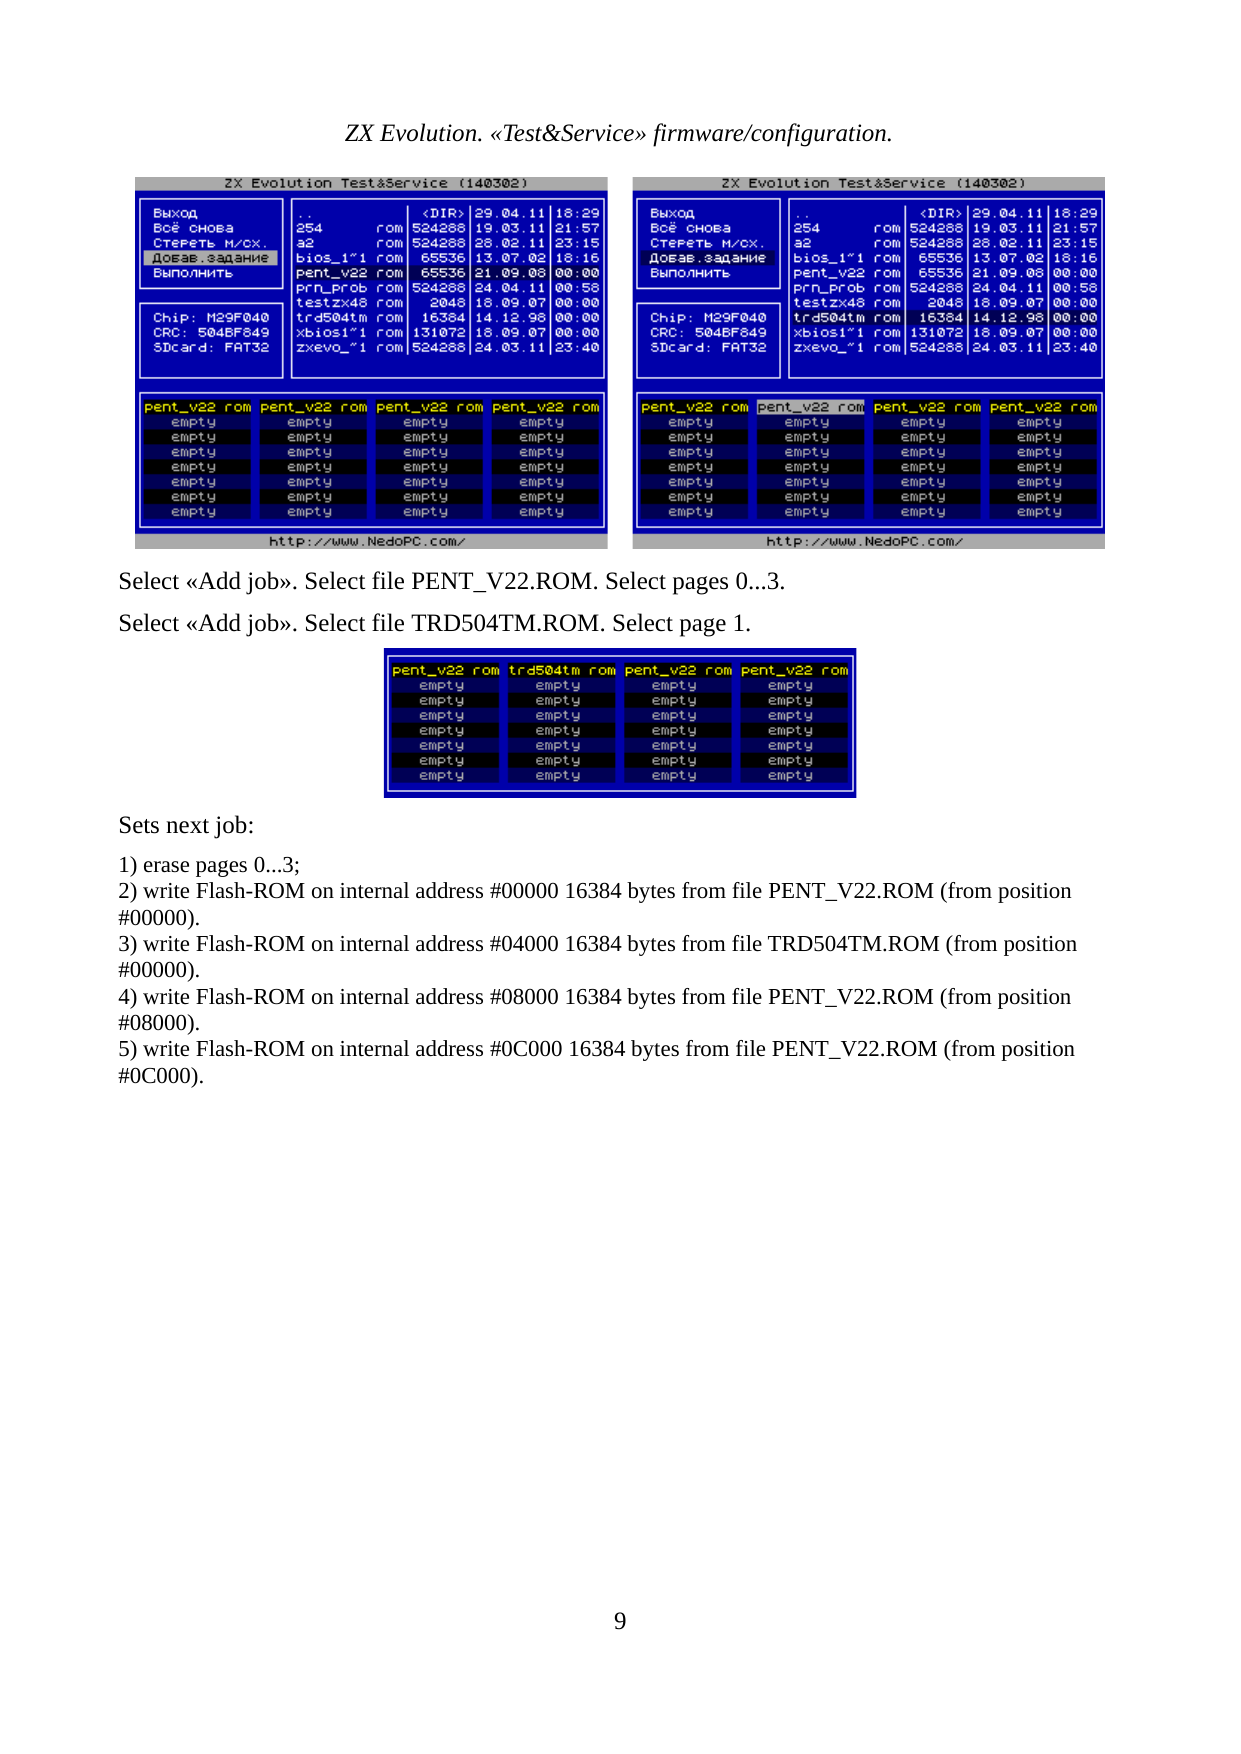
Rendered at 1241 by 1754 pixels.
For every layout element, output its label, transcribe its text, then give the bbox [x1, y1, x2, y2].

picture [632, 177, 1105, 549]
text Select «Add job». Select file TRD504TM.ROM. Select page 1. [118, 608, 1122, 636]
picture [135, 177, 608, 549]
text Sets next job: [118, 810, 1122, 838]
text Select «Add job». Select file PENT_V22.ROM. Select pages 0...3. [118, 566, 1122, 595]
picture [383, 648, 857, 798]
text 1) erase pages 0...3; 2) write Flash-ROM on internal address #00000 16384 bytes from file PENT_V22.ROM (from position #00000). 3) write Flash-ROM on internal address #04000 16384 bytes from file TRD504TM.ROM (from position #00000). 4) write Flash-ROM on internal address #08000 16384 bytes from file PENT_V22.ROM (from position #08000). 5) write Flash-ROM on internal address #0C000 16384 bytes from file PENT_V22.ROM (from position #0C000). [118, 851, 1122, 1088]
